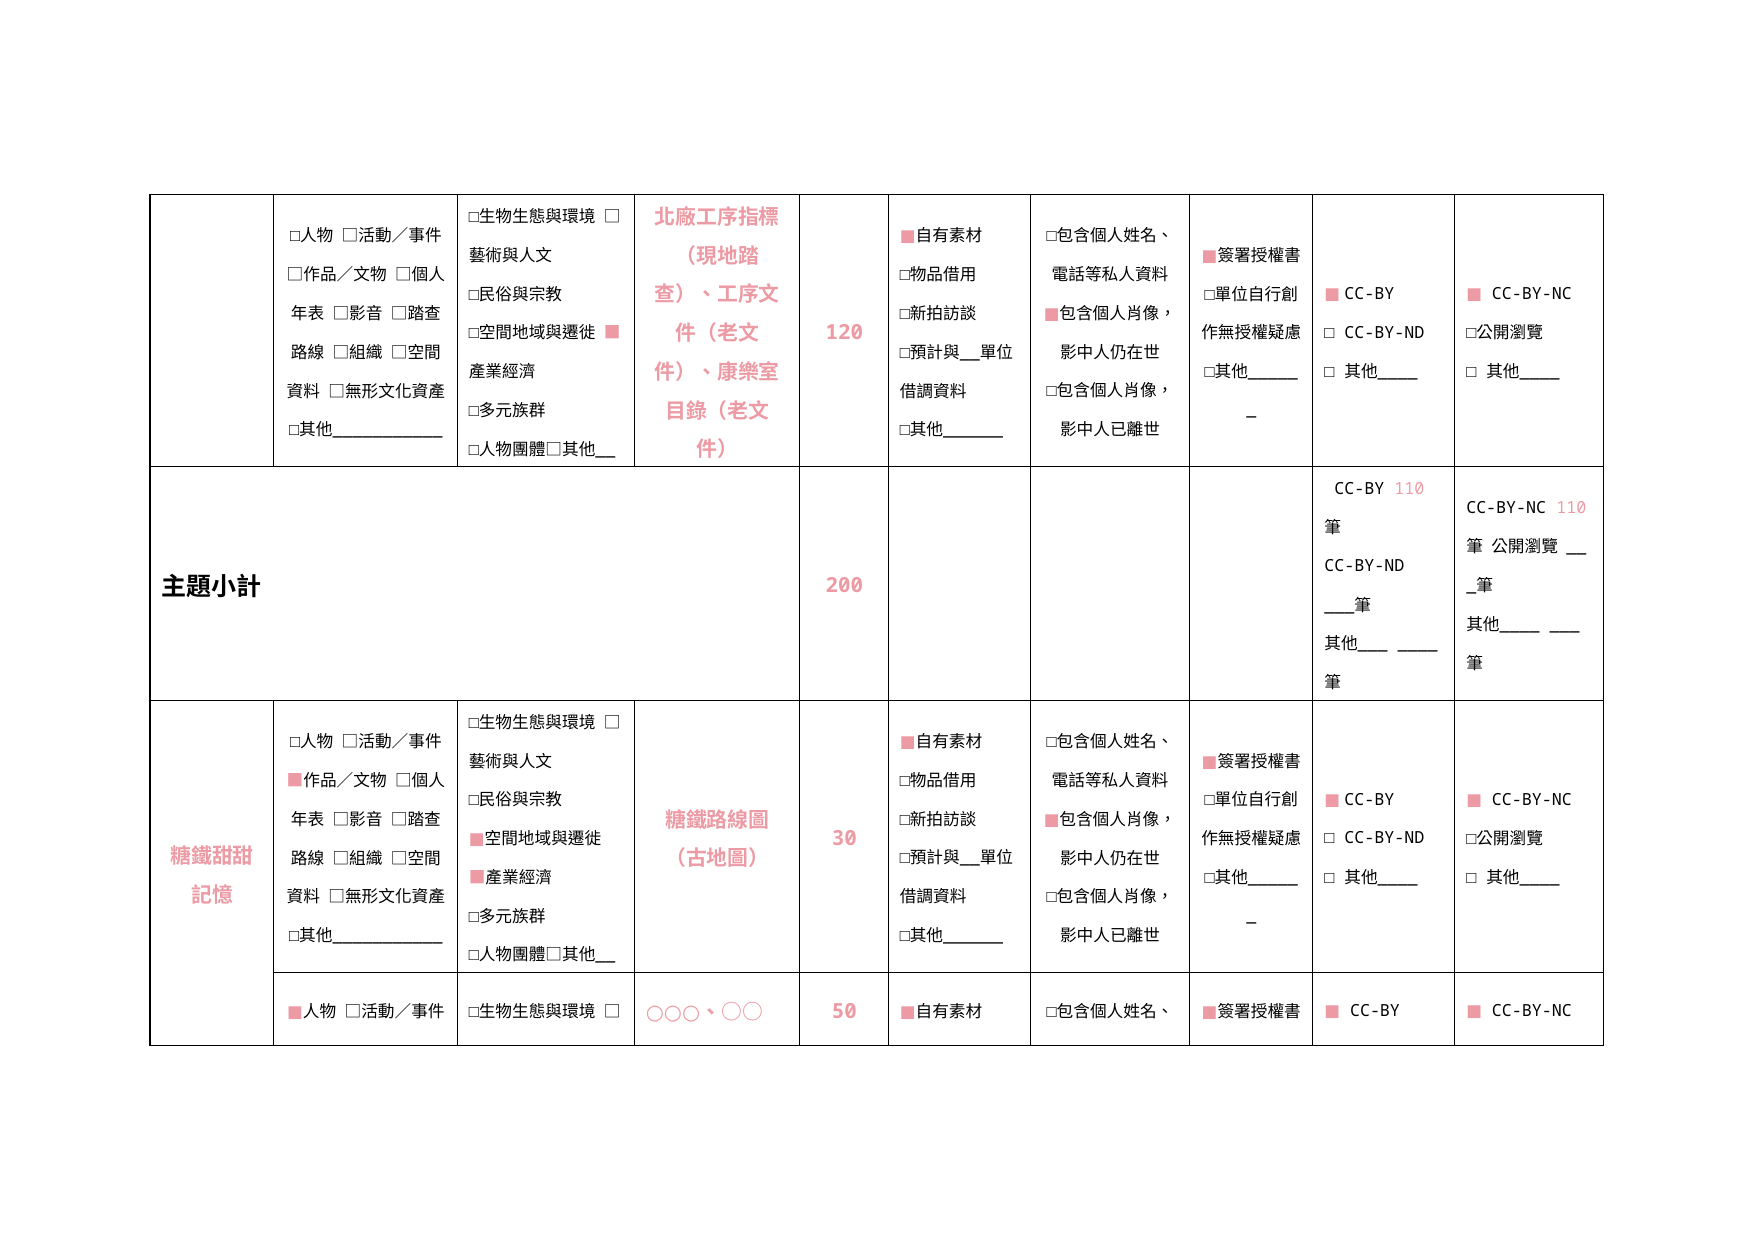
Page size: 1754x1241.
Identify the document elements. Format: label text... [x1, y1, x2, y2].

table_cell [889, 467, 1030, 700]
table_cell [1031, 467, 1189, 700]
table_cell ■自有素材 [889, 973, 1030, 1045]
table_cell ■ CC-BY □ CC-BY-ND □ 其他____ [1313, 701, 1454, 972]
table_cell [1190, 467, 1312, 700]
table_cell ■ CC-BY [1313, 973, 1454, 1045]
table_cell ■ CC-BY-NC □公開瀏覽 □ 其他____ [1455, 701, 1603, 972]
table_cell ■ CC-BY □ CC-BY-ND □ 其他____ [1313, 195, 1454, 466]
table_cell □生物生態與環境 □ [458, 973, 634, 1045]
table_cell ■ CC-BY-NC [1455, 973, 1603, 1045]
table_cell ■簽署授權書 □單位自行創作無授權疑慮 □其他______ [1190, 701, 1312, 972]
table_cell □包含個人姓名、 [1031, 973, 1189, 1045]
table_cell □生物生態與環境 □藝術與人文 □民俗與宗教 ■空間地域與遷徙 ■產業經濟 □多元族群 □人物團體□其他__ [458, 701, 634, 972]
table_cell 50 [800, 973, 888, 1045]
table_cell □人物 □活動／事件 ■作品／文物 □個人年表 □影音 □踏查路線 □組織 □空間資料 □無形文化資產 □其他___________ [274, 701, 457, 972]
table_cell CC-BY-NC 110筆 公開瀏覽 ___筆 其他____ ___筆 [1455, 467, 1603, 700]
table_cell □包含個人姓名、電話等私人資料 ■包含個人肖像， 影中人仍在世 □包含個人肖像， 影中人已離世 [1031, 701, 1189, 972]
table_cell ■ CC-BY-NC □公開瀏覽 □ 其他____ [1455, 195, 1603, 466]
table_cell ■人物 □活動／事件 [274, 973, 457, 1045]
table_cell □包含個人姓名、電話等私人資料 ■包含個人肖像， 影中人仍在世 □包含個人肖像， 影中人已離世 [1031, 195, 1189, 466]
table_cell □生物生態與環境 □藝術與人文 □民俗與宗教 □空間地域與遷徙 ■產業經濟 □多元族群 □人物團體□其他__ [458, 195, 634, 466]
table_cell 200 [800, 467, 888, 700]
table_cell ○○○、○○ [635, 973, 799, 1045]
table_cell ■簽署授權書 □單位自行創作無授權疑慮 □其他______ [1190, 195, 1312, 466]
table_cell CC-BY 110筆 CC-BY-ND ___筆 其他___ ____筆 [1313, 467, 1454, 700]
table_cell ■簽署授權書 [1190, 973, 1312, 1045]
table_cell 糖鐵路線圖（古地圖） [635, 701, 799, 972]
table_cell 糖鐵甜甜記憶 [151, 701, 273, 1045]
table_cell ■自有素材 □物品借用 □新拍訪談 □預計與__單位借調資料 □其他______ [889, 701, 1030, 972]
table_cell 120 [800, 195, 888, 466]
table_cell 北廠工序指標（現地踏查）、工序文件（老文件）、康樂室目錄（老文件） [635, 195, 799, 466]
table_cell ■自有素材 □物品借用 □新拍訪談 □預計與__單位借調資料 □其他______ [889, 195, 1030, 466]
table_cell □人物 □活動／事件 □作品／文物 □個人年表 □影音 □踏查路線 □組織 □空間資料 □無形文化資產 □其他___________ [274, 195, 457, 466]
table_cell 30 [800, 701, 888, 972]
table_cell [151, 195, 273, 466]
table_cell 主題小計 [151, 467, 799, 700]
